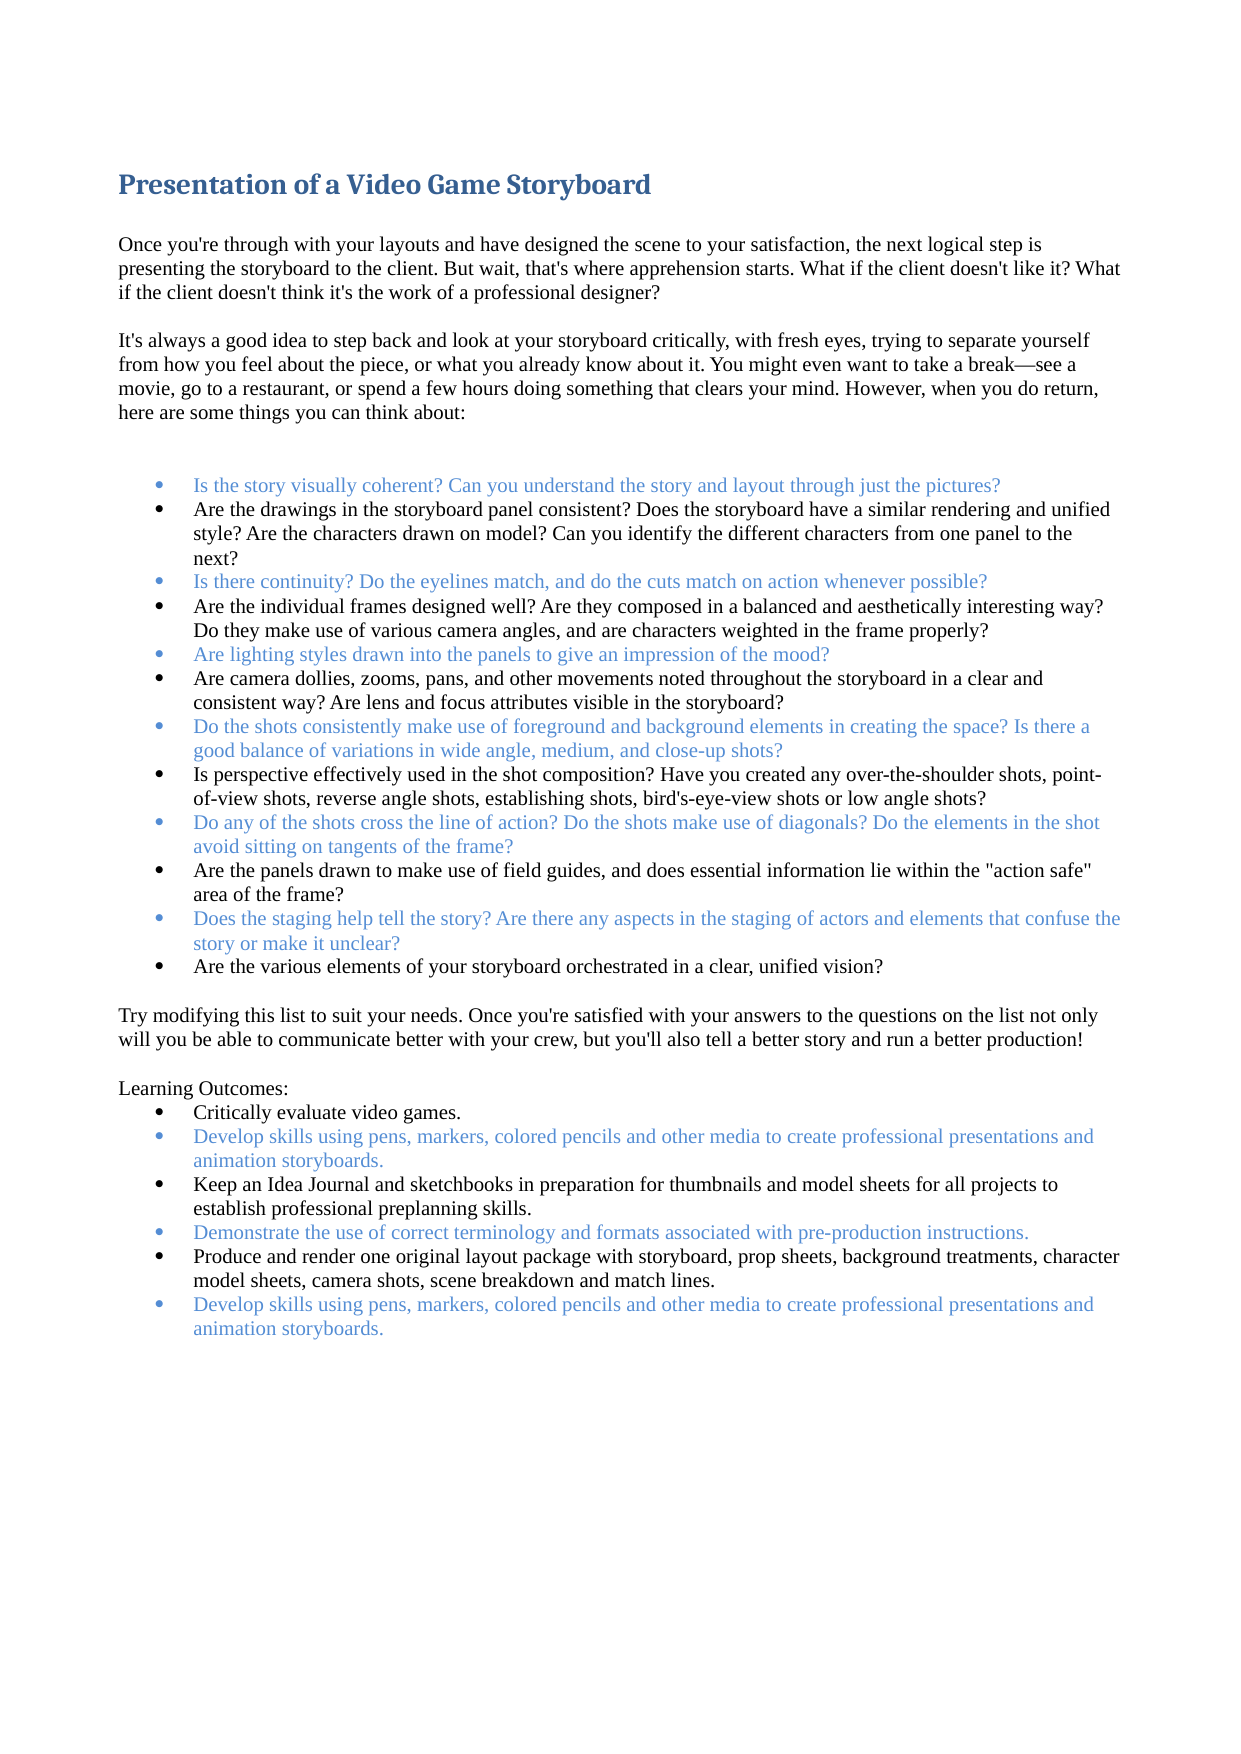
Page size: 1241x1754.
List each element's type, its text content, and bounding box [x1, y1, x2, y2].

list Develop skills using pens, markers, colored pencils and other media to create professional presentations and animation storyboards. [156, 1124, 1122, 1172]
list Are the panels drawn to make use of field guides, and does essential information lie within the "action safe" area of the frame? [156, 858, 1122, 906]
list Develop skills using pens, markers, colored pencils and other media to create professional presentations and animation storyboards. [156, 1292, 1122, 1340]
list Are the individual frames designed well? Are they composed in a balanced and aesthetically interesting way? Do they make use of various camera angles, and are characters weighted in the frame properly? [156, 593, 1122, 642]
list Critically evaluate video games. [156, 1100, 1122, 1124]
list Are the various elements of your storyboard orchestrated in a clear, unified vision? [156, 954, 1122, 978]
list Are camera dollies, zooms, pans, and other movements noted throughout the storyboard in a clear and consistent way? Are lens and focus attributes visible in the storyboard? [156, 666, 1122, 714]
list Is perspective effectively used in the shot composition? Have you created any over-the-shoulder shots, point-of-view shots, reverse angle shots, establishing shots, bird's-eye-view shots or low angle shots? [156, 762, 1122, 810]
list Keep an Idea Journal and sketchbooks in preparation for thumbnails and model sheets for all projects to establish professional preplanning skills. [156, 1172, 1122, 1220]
list Do any of the shots cross the line of action? Do the shots make use of diagonals? Do the elements in the shot avoid sitting on tangents of the frame? [156, 810, 1122, 858]
list Produce and render one original layout package with storyboard, prop sheets, background treatments, character model sheets, camera shots, scene breakdown and match lines. [156, 1244, 1122, 1292]
list Does the staging help tell the story? Are there any aspects in the staging of actors and elements that confuse the story or make it unclear? [156, 906, 1122, 954]
list Is there continuity? Do the eyelines match, and do the cuts match on action whenever possible? [156, 569, 1122, 593]
list Is the story visually coherent? Can you understand the story and layout through just the pictures? [156, 473, 1122, 497]
list Are lighting styles drawn into the panels to give an impression of the mood? [156, 642, 1122, 666]
list Demonstrate the use of correct terminology and formats associated with pre-production instructions. [156, 1220, 1122, 1244]
list Are the drawings in the storyboard panel consistent? Does the storyboard have a similar rendering and unified style? Are the characters drawn on model? Can you identify the different characters from one panel to the next? [156, 497, 1122, 569]
text Try modifying this list to suit your needs. Once you're satisfied with your answers to the questions on the list not only will you be able to communicate better with your crew, but you'll also tell a better story and run a better production! [118, 1003, 1122, 1051]
list Do the shots consistently make use of foreground and background elements in creating the space? Is there a good balance of variations in wide angle, medium, and close-up shots? [156, 714, 1122, 762]
subtitle Presentation of a Video Game Storyboard [118, 168, 1122, 202]
text Once you're through with your layouts and have designed the scene to your satisfaction, the next logical step is presenting the storyboard to the client. But wait, that's where apprehension starts. What if the client doesn't like it? What if the client doesn't think it's the work of a professional designer? It's always a good idea to step back and look at your storyboard critically, with fresh eyes, trying to separate yourself from how you feel about the piece, or what you already know about it. You might even want to take a break—see a movie, go to a restaurant, or spend a few hours doing something that clears your mind. However, when you do return, here are some things you can think about: [118, 232, 1122, 424]
text Learning Outcomes: [118, 1076, 1122, 1100]
